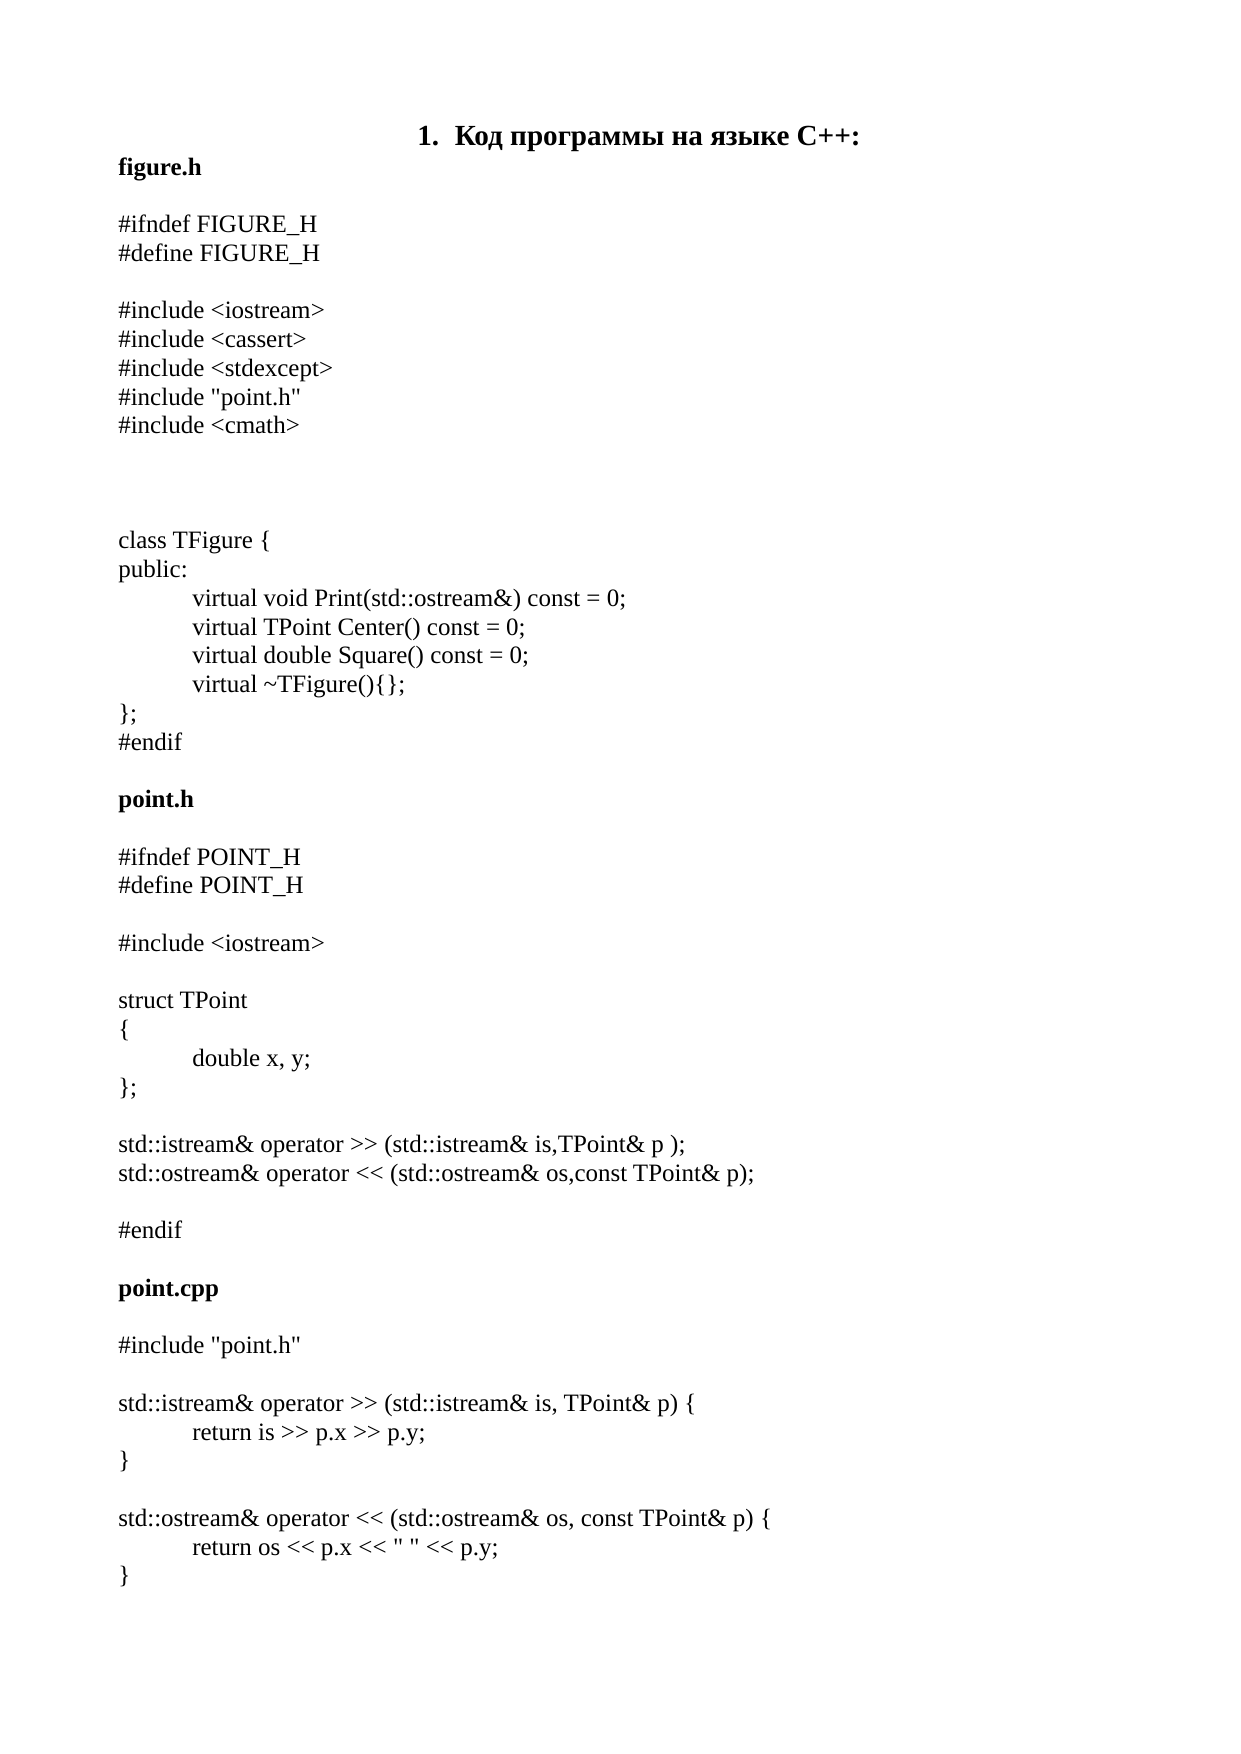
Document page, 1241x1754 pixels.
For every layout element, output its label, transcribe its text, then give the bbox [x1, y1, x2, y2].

text #ifndef POINT_H [118, 842, 1122, 870]
text virtual void Print(std::ostream&) const = 0; [118, 583, 1122, 612]
text virtual ~TFigure(){}; [118, 669, 1122, 698]
list Код программы на языке C++: [156, 118, 1122, 152]
text } [118, 1445, 1122, 1474]
text { [118, 1014, 1122, 1043]
text #include "point.h" [118, 382, 1122, 410]
text #endif [118, 1215, 1122, 1244]
text public: [118, 554, 1122, 583]
text virtual double Square() const = 0; [118, 640, 1122, 669]
text #ifndef FIGURE_H [118, 209, 1122, 238]
text point.cpp [118, 1273, 1122, 1302]
text std::ostream& operator << (std::ostream& os, const TPoint& p) { [118, 1503, 1122, 1532]
text std::istream& operator >> (std::istream& is,TPoint& p ); [118, 1129, 1122, 1158]
text #define POINT_H [118, 870, 1122, 899]
text } [118, 1560, 1122, 1589]
text double x, y; [118, 1043, 1122, 1072]
text #include <iostream> [118, 295, 1122, 324]
text #endif [118, 727, 1122, 755]
text #include "point.h" [118, 1330, 1122, 1359]
text }; [118, 1072, 1122, 1100]
text struct TPoint [118, 985, 1122, 1014]
text }; [118, 698, 1122, 727]
text #define FIGURE_H [118, 238, 1122, 267]
text #include <stdexcept> [118, 353, 1122, 382]
text return is >> p.x >> p.y; [118, 1417, 1122, 1445]
text #include <iostream> [118, 928, 1122, 957]
text virtual TPoint Center() const = 0; [118, 612, 1122, 640]
text figure.h [118, 152, 1122, 180]
text std::istream& operator >> (std::istream& is, TPoint& p) { [118, 1388, 1122, 1417]
text return os << p.x << " " << p.y; [118, 1532, 1122, 1560]
text std::ostream& operator << (std::ostream& os,const TPoint& p); [118, 1158, 1122, 1187]
text #include <cmath> [118, 410, 1122, 439]
text #include <cassert> [118, 324, 1122, 353]
text class TFigure { [118, 525, 1122, 554]
text point.h [118, 784, 1122, 813]
